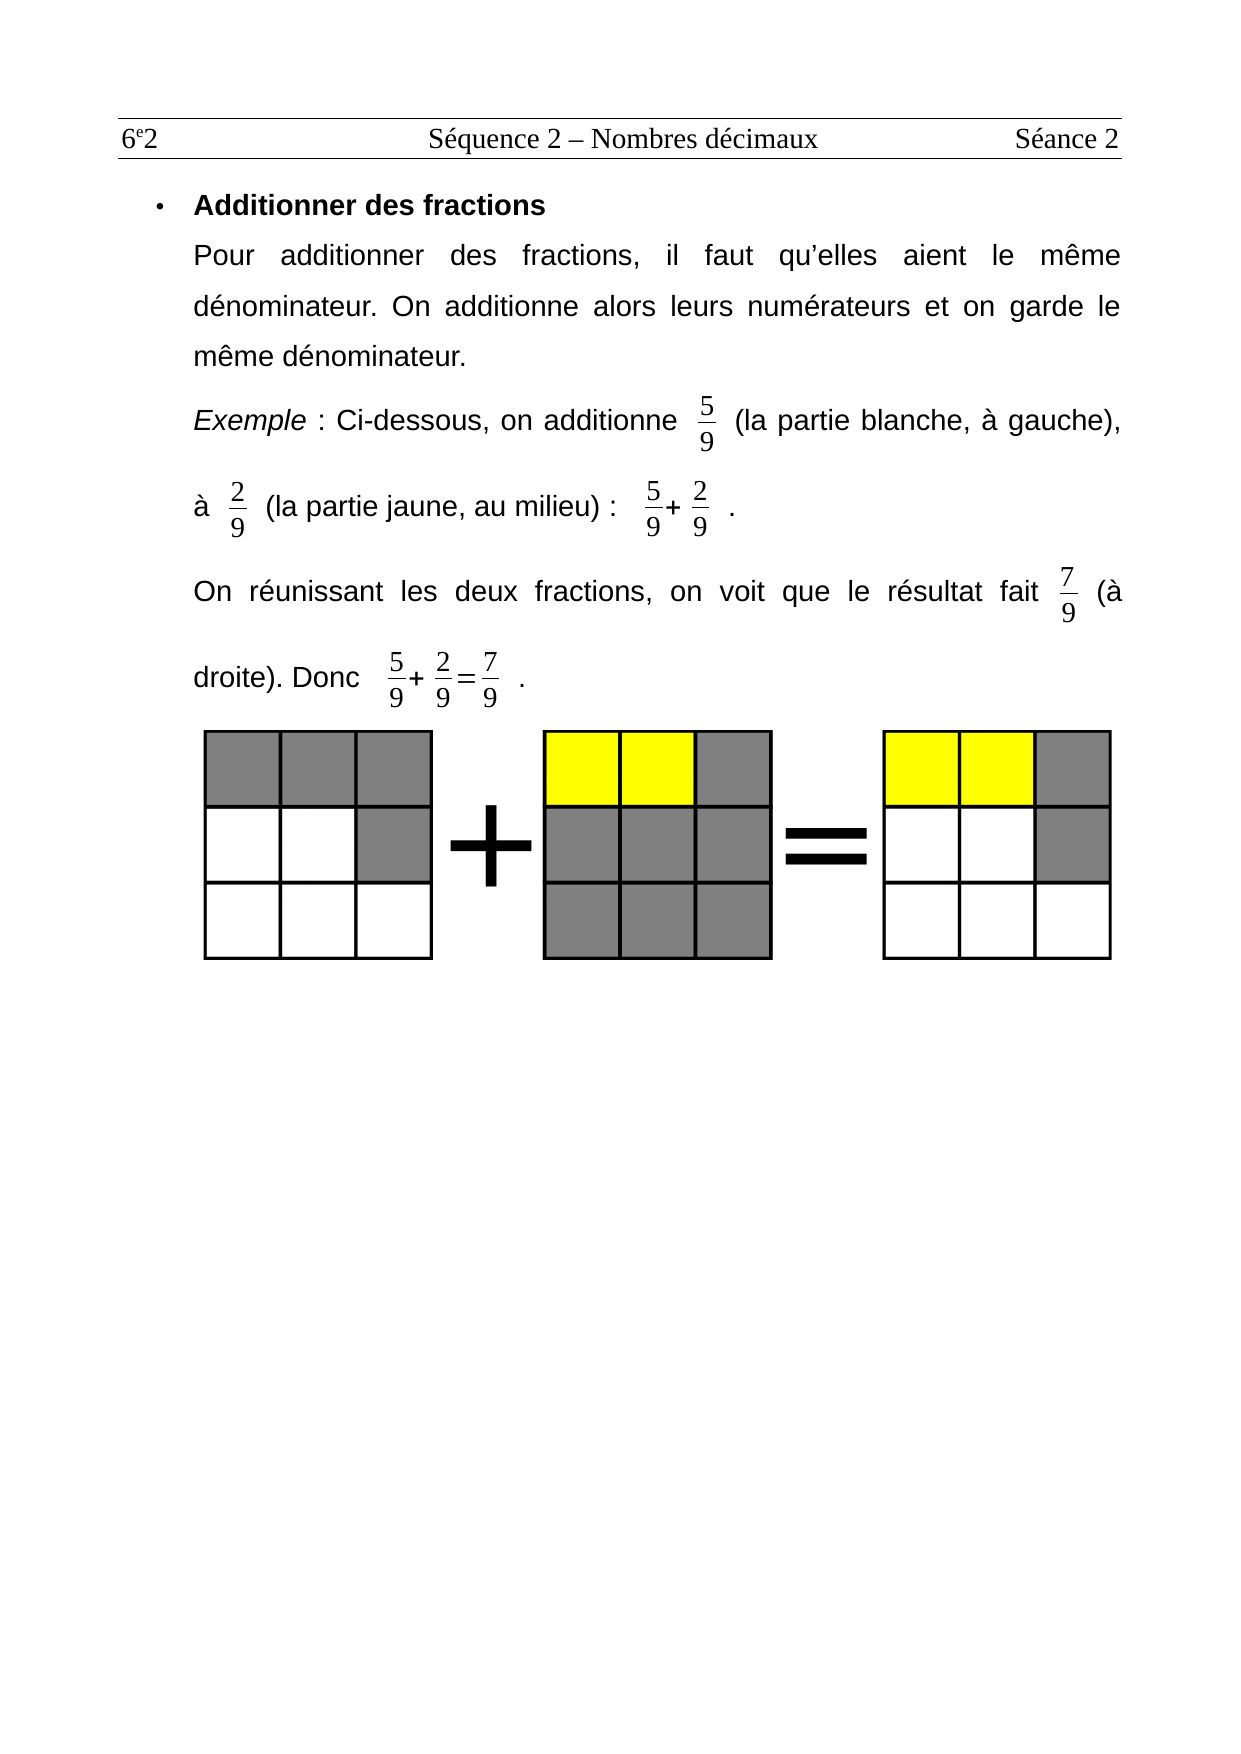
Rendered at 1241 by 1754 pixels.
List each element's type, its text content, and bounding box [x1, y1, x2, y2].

list Pour additionner des fractions, il faut qu’elles aient le même dénominateur. On additionne alors leurs numérateurs et on garde le même dénominateur. [156, 238, 1122, 372]
list Exemple : Ci-dessous, on additionne(la partie blanche, à gauche), à(la partie jaune, au milieu) : . [156, 389, 1122, 543]
picture [203, 730, 1112, 960]
list Additionner des fractions [156, 188, 1122, 221]
list On réunissant les deux fractions, on voit que le résultat fait(à droite). Donc . [156, 560, 1122, 713]
